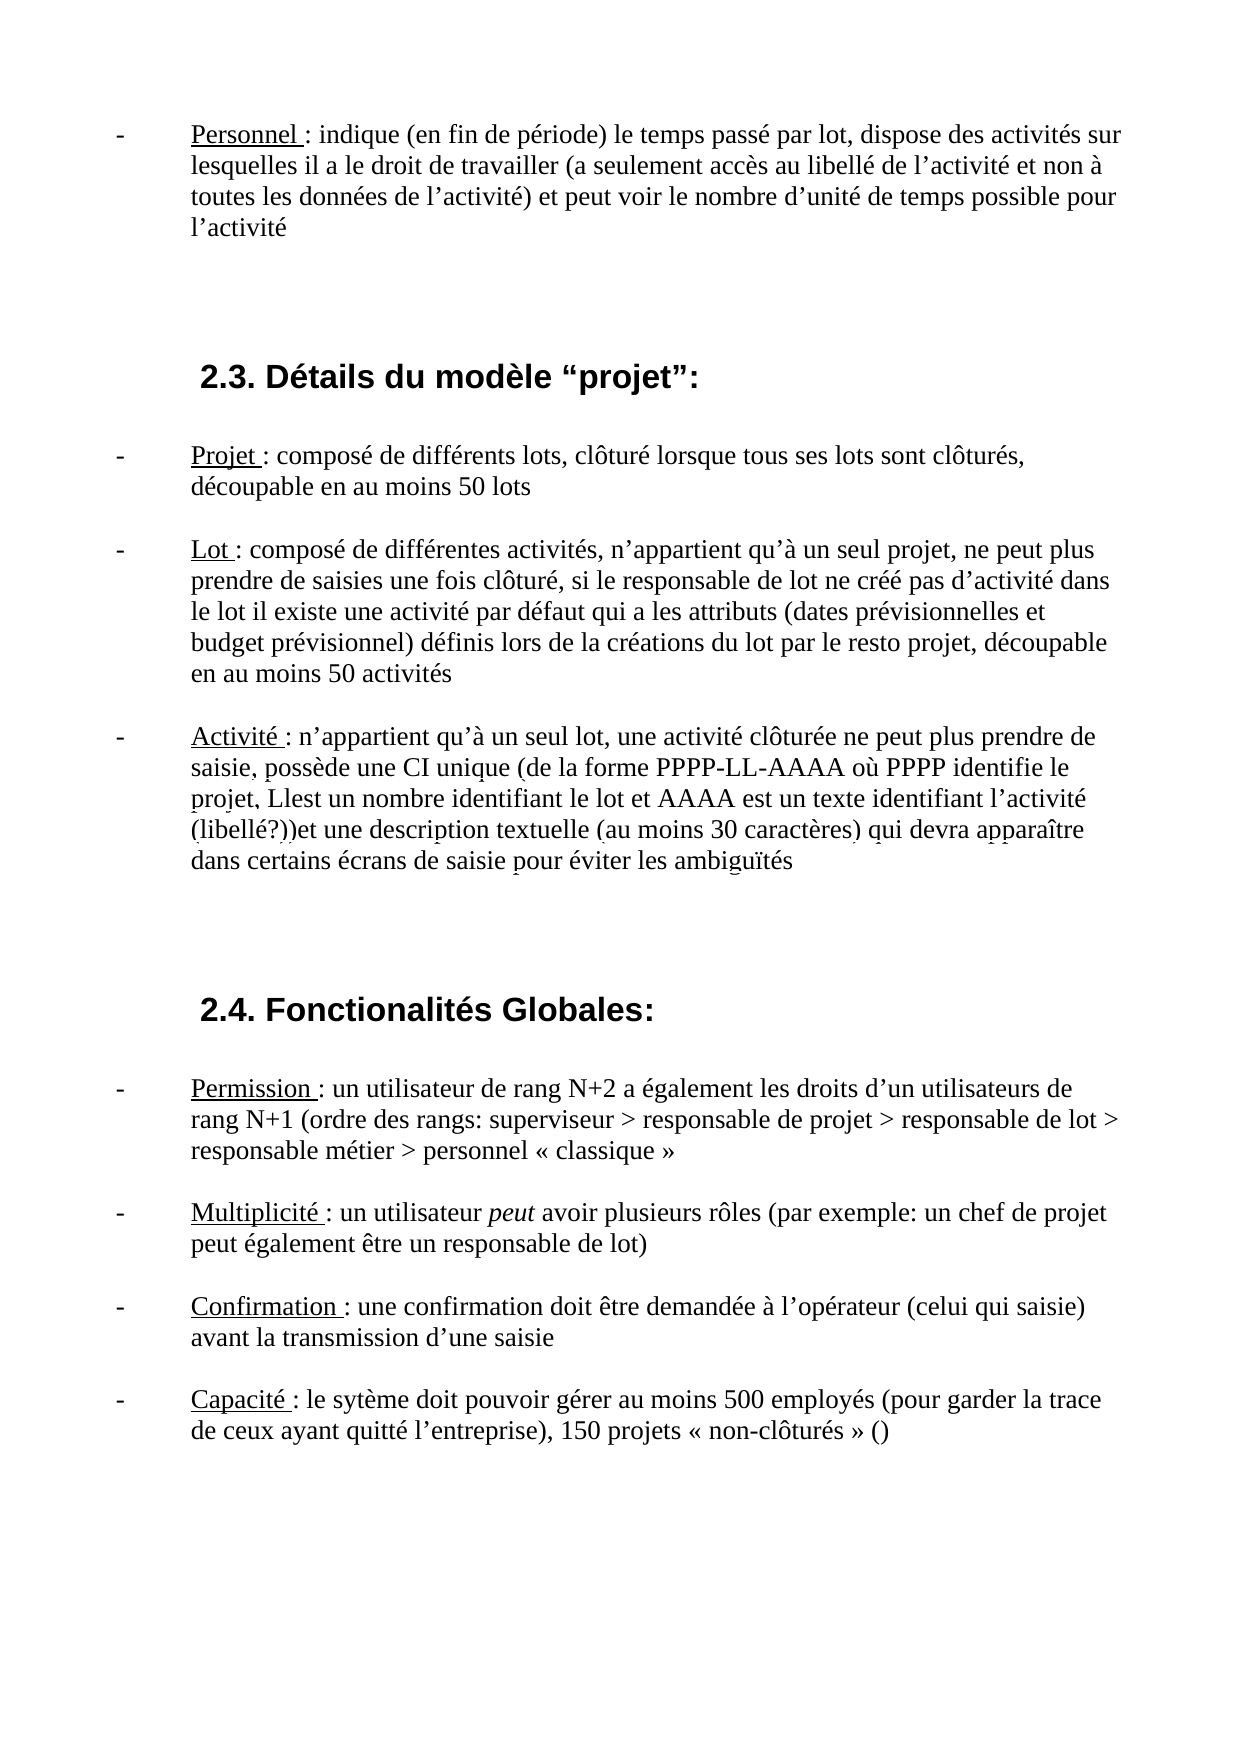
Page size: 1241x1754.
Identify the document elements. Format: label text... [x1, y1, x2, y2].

list Activité : n’appartient qu’à un seul lot, une activité clôturée ne peut plus prendre de saisie, possède une CI unique (de la forme PPPP-LL-AAAA où PPPP identifie le projet, Llest un nombre identifiant le lot et AAAA est un texte identifiant l’activité (libellé?))et une description textuelle (au moins 30 caractères) qui devra apparaître dans certains écrans de saisie pour éviter les ambiguïtés [116, 719, 1122, 875]
list Confirmation : une confirmation doit être demandée à l’opérateur (celui qui saisie) avant la transmission d’une saisie [116, 1290, 1122, 1352]
subtitle Fonctionalités Globales: [191, 989, 1122, 1028]
list Projet : composé de différents lots, clôturé lorsque tous ses lots sont clôturés, découpable en au moins 50 lots [116, 439, 1122, 502]
list Lot : composé de différentes activités, n’appartient qu’à un seul projet, ne peut plus prendre de saisies une fois clôturé, si le responsable de lot ne créé pas d’activité dans le lot il existe une activité par défaut qui a les attributs (dates prévisionnelles et budget prévisionnel) définis lors de la créations du lot par le resto projet, découpable en au moins 50 activités [116, 533, 1122, 688]
list Permission : un utilisateur de rang N+2 a également les droits d’un utilisateurs de rang N+1 (ordre des rangs: superviseur > responsable de projet > responsable de lot > responsable métier > personnel « classique » [116, 1072, 1122, 1165]
subtitle Détails du modèle “projet”: [191, 357, 1122, 396]
list Capacité : le sytème doit pouvoir gérer au moins 500 employés (pour garder la trace de ceux ayant quitté l’entreprise), 150 projets « non-clôturés » () [116, 1383, 1122, 1446]
list Personnel : indique (en fin de période) le temps passé par lot, dispose des activités sur lesquelles il a le droit de travailler (a seulement accès au libellé de l’activité et non à toutes les données de l’activité) et peut voir le nombre d’unité de temps possible pour l’activité [116, 118, 1122, 243]
list Multiplicité : un utilisateur peut avoir plusieurs rôles (par exemple: un chef de projet peut également être un responsable de lot) [116, 1196, 1122, 1259]
